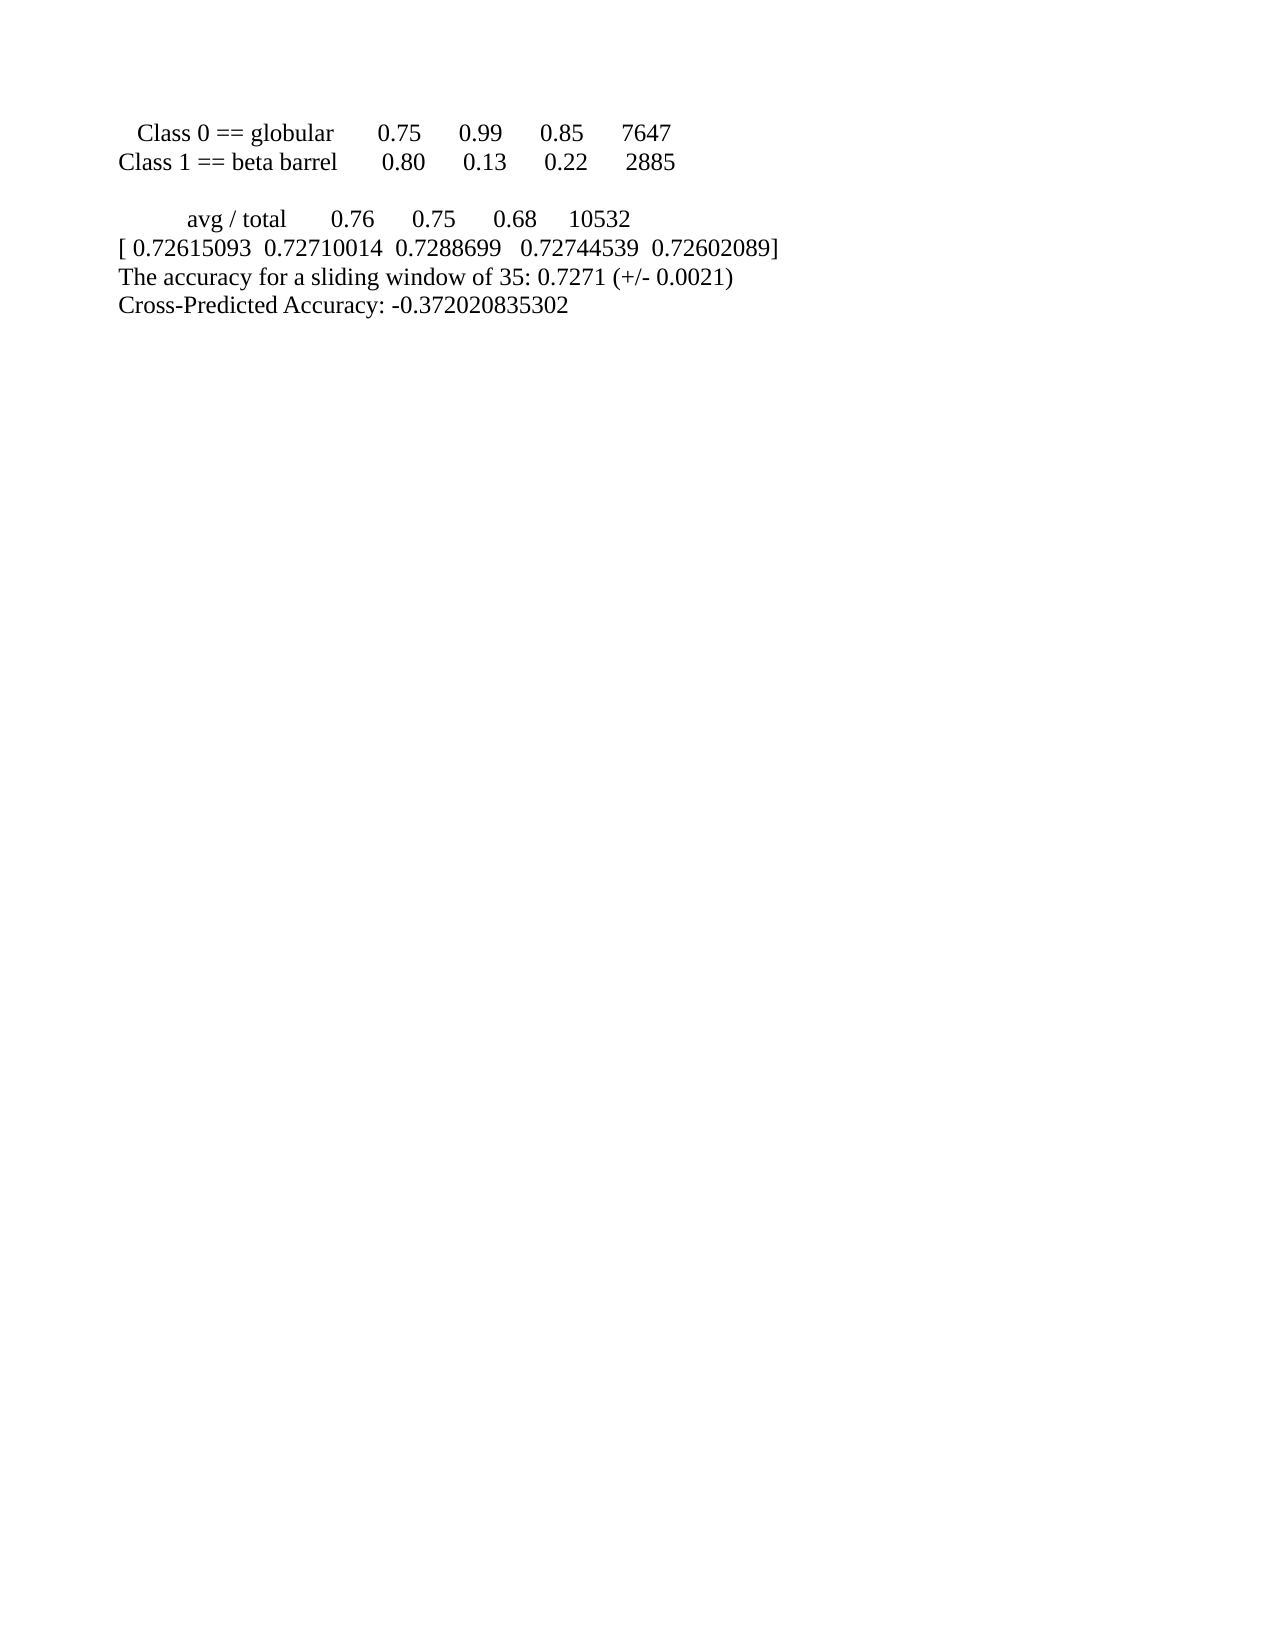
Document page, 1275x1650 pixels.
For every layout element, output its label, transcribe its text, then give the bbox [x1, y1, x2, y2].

text Cross-Predicted Accuracy: -0.372020835302 [118, 291, 1157, 319]
text Class 1 == beta barrel 0.80 0.13 0.22 2885 [118, 147, 1157, 176]
text The accuracy for a sliding window of 35: 0.7271 (+/- 0.0021) [118, 262, 1157, 291]
text Class 0 == globular 0.75 0.99 0.85 7647 [118, 118, 1157, 147]
text [ 0.72615093 0.72710014 0.7288699 0.72744539 0.72602089] [118, 233, 1157, 262]
text avg / total 0.76 0.75 0.68 10532 [118, 204, 1157, 233]
